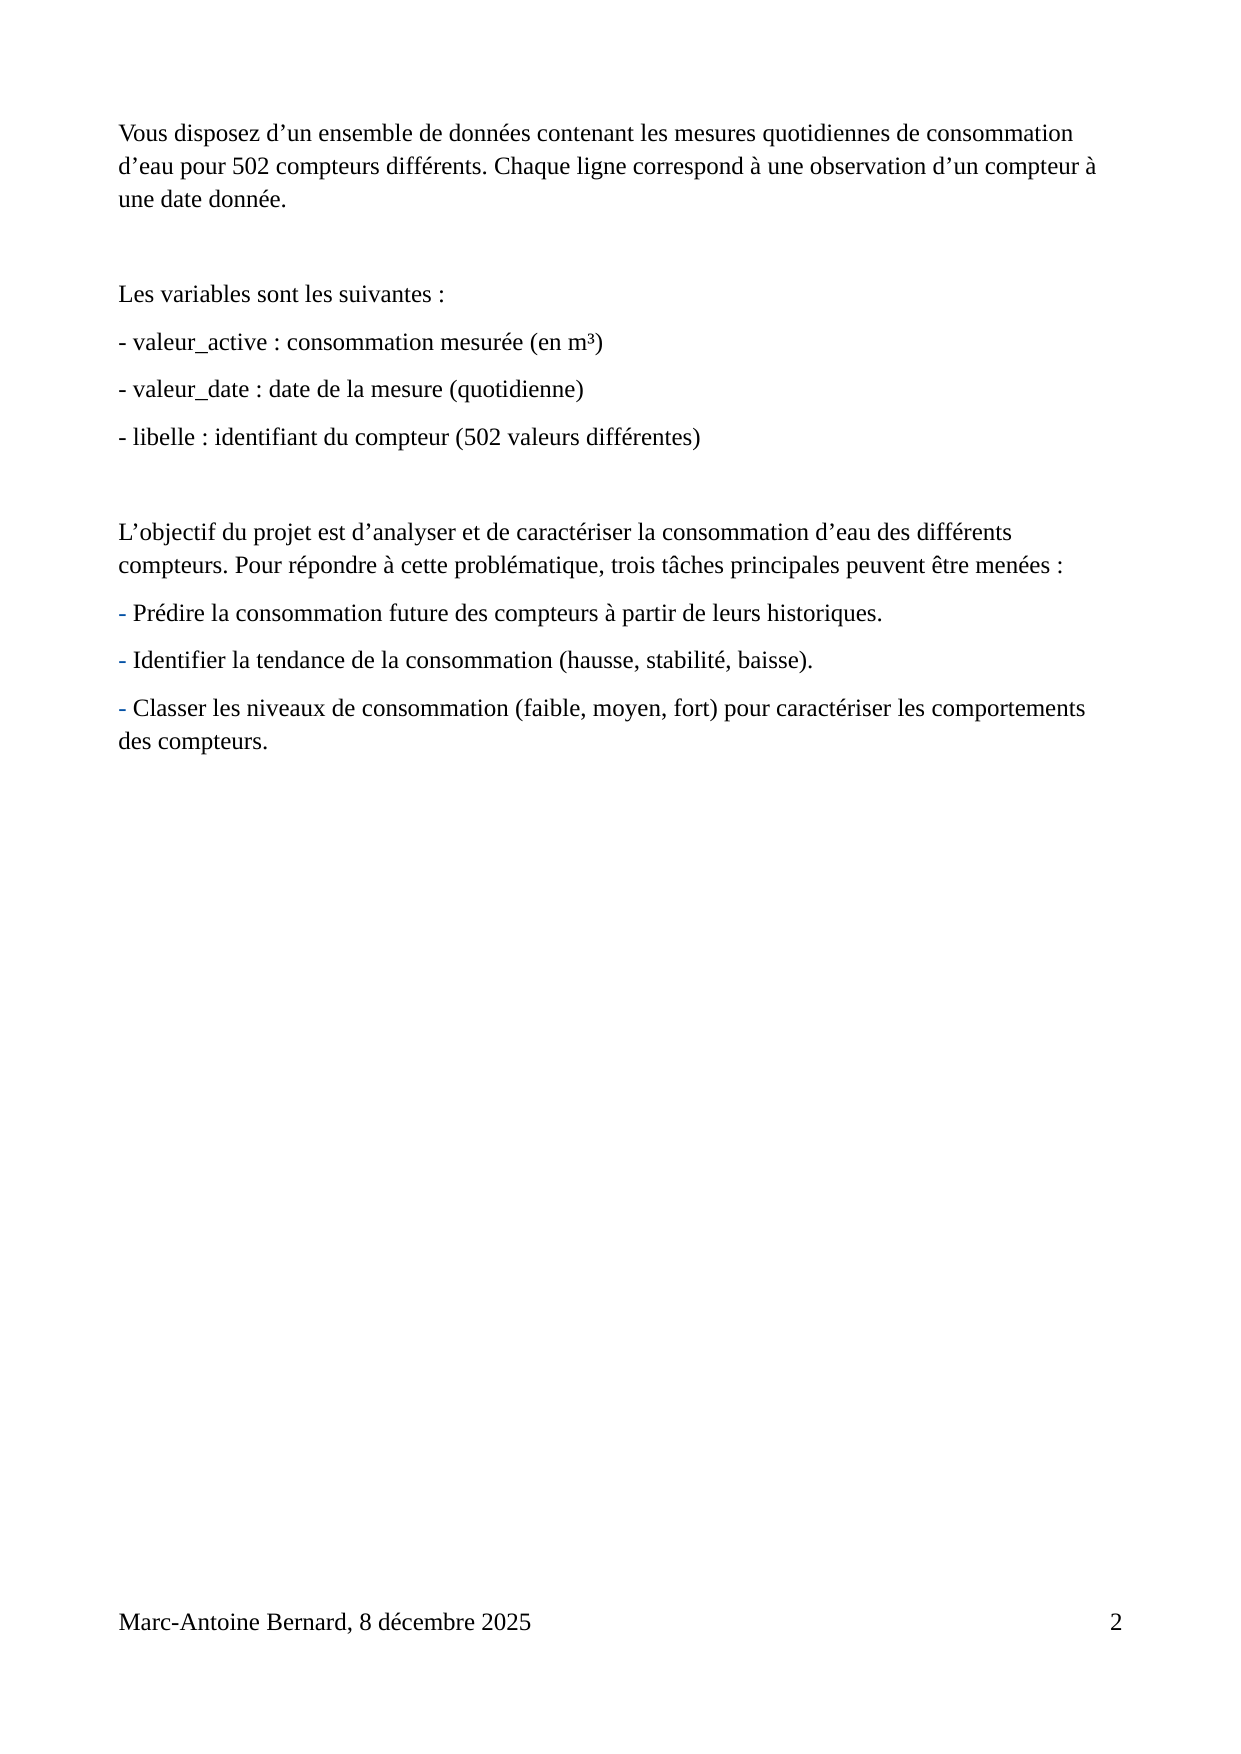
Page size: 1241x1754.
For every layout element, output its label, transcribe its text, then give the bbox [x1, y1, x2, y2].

text - Identifier la tendance de la consommation (hausse, stabilité, baisse). [118, 646, 1122, 674]
text - valeur_active : consommation mesurée (en m³) [118, 327, 1122, 356]
text Les variables sont les suivantes : [118, 279, 1122, 308]
text Vous disposez d’un ensemble de données contenant les mesures quotidiennes de consommation d’eau pour 502 compteurs différents. Chaque ligne correspond à une observation d’un compteur à une date donnée. [118, 118, 1122, 213]
text - Prédire la consommation future des compteurs à partir de leurs historiques. [118, 598, 1122, 627]
text L’objectif du projet est d’analyser et de caractériser la consommation d’eau des différents compteurs. Pour répondre à cette problématique, trois tâches principales peuvent être menées : [118, 517, 1122, 579]
text - libelle : identifiant du compteur (502 valeurs différentes) [118, 422, 1122, 451]
text - valeur_date : date de la mesure (quotidienne) [118, 374, 1122, 403]
text - Classer les niveaux de consommation (faible, moyen, fort) pour caractériser les comportements des compteurs. [118, 693, 1122, 755]
